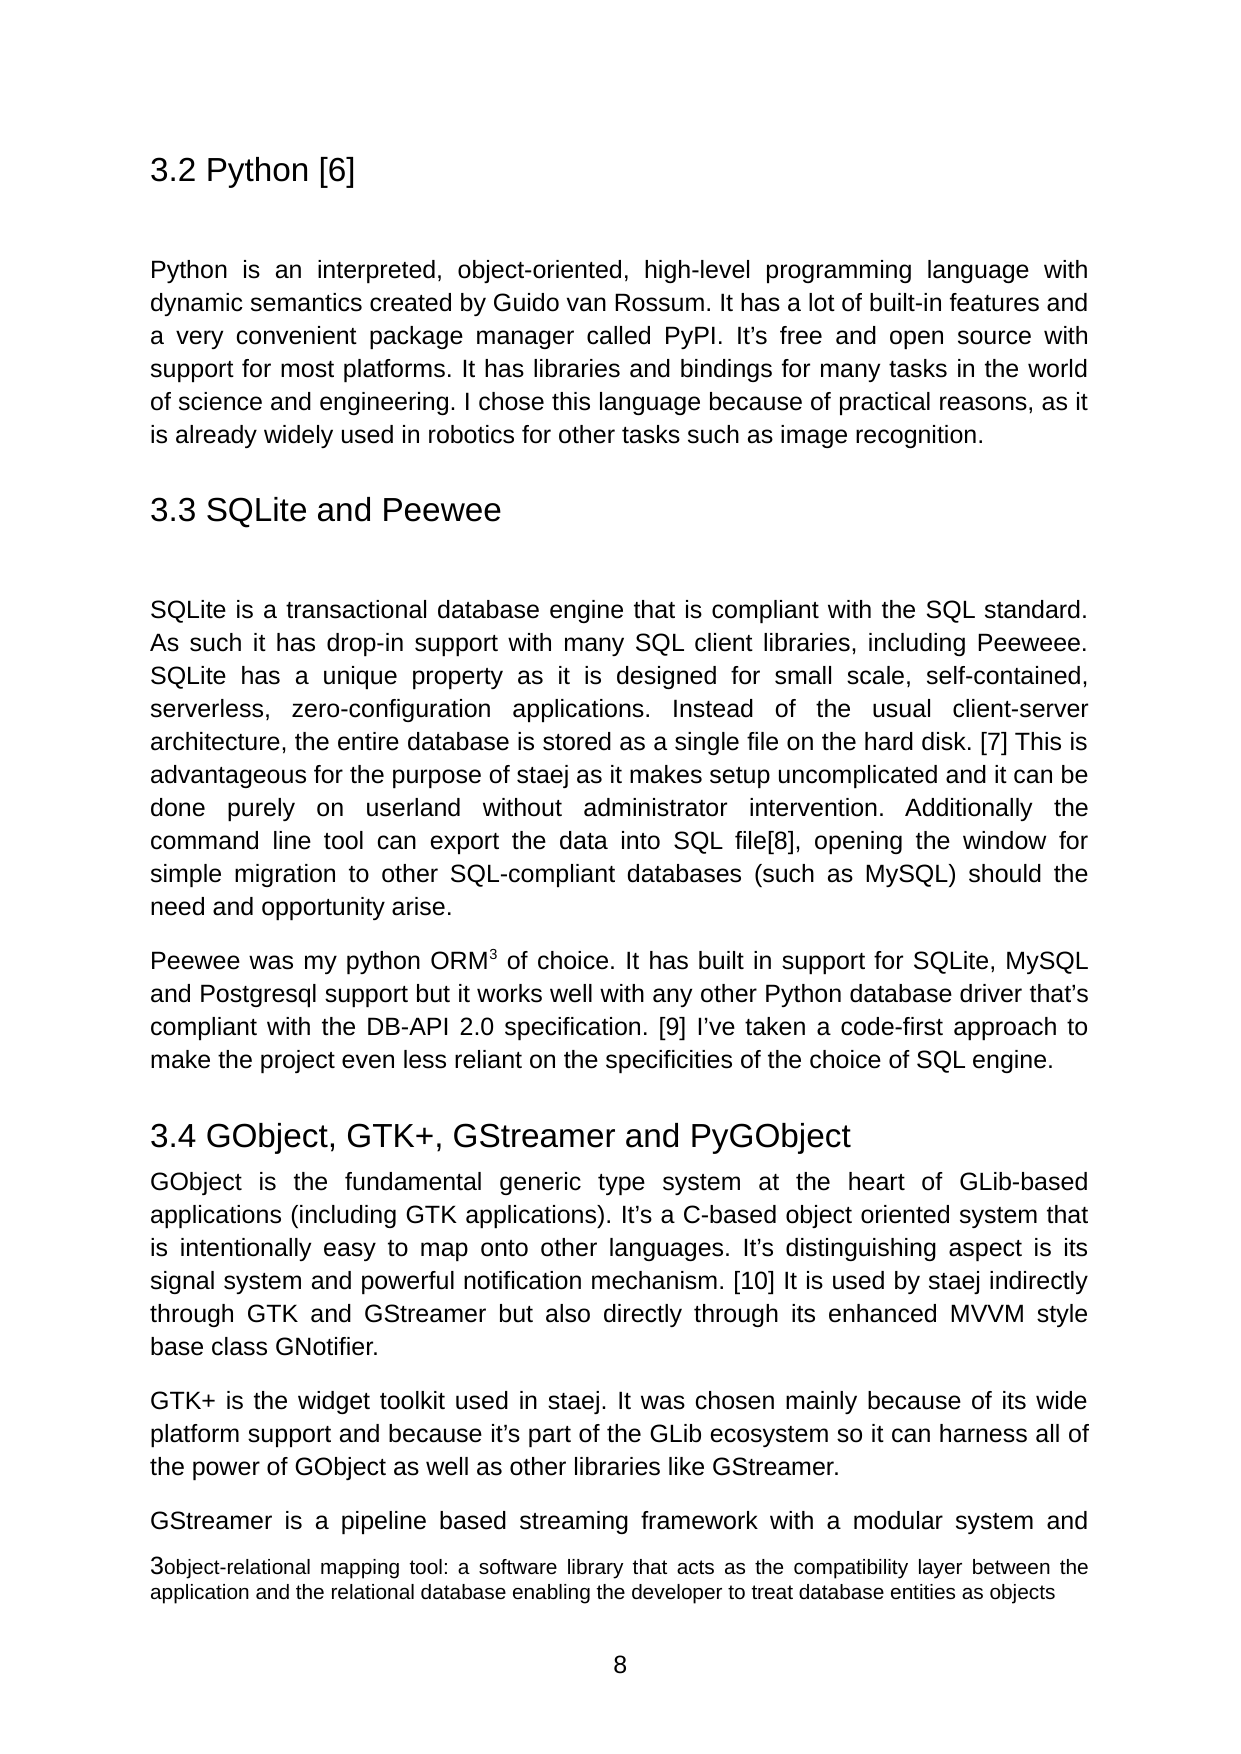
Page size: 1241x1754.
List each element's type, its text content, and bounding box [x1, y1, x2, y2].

text Python is an interpreted, object-oriented, high-level programming language with dynamic semantics created by Guido van Rossum. It has a lot of built-in features and a very convenient package manager called PyPI. It’s free and open source with support for most platforms. It has libraries and bindings for many tasks in the world of science and engineering. I chose this language because of practical reasons, as it is already widely used in robotics for other tasks such as image recognition. [150, 255, 1090, 449]
subtitle 3.3 SQLite and Peewee [150, 490, 1090, 529]
text GTK+ is the widget toolkit used in staej. It was chosen mainly because of its wide platform support and because it’s part of the GLib ecosystem so it can harness all of the power of GObject as well as other libraries like GStreamer. [150, 1386, 1090, 1481]
text GStreamer is a pipeline based streaming framework with a modular system and [150, 1506, 1090, 1534]
subtitle 3.2 Python [6] [150, 150, 1090, 188]
subtitle 3.4 GObject, GTK+, GStreamer and PyGObject [150, 1116, 1090, 1154]
text object-relational mapping tool: a software library that acts as the compatibility layer between the application and the relational database enabling the developer to treat database entities as objects [150, 1551, 1090, 1604]
text GObject is the fundamental generic type system at the heart of GLib-based applications (including GTK applications). It’s a C-based object oriented system that is intentionally easy to map onto other languages. It’s distinguishing aspect is its signal system and powerful notification mechanism. [10] It is used by staej indirectly through GTK and GStreamer but also directly through its enhanced MVVM style base class GNotifier. [150, 1167, 1090, 1361]
text SQLite is a transactional database engine that is compliant with the SQL standard. As such it has drop-in support with many SQL client libraries, including Peeweee. SQLite has a unique property as it is designed for small scale, self-contained, serverless, zero-configuration applications. Instead of the usual client-server architecture, the entire database is stored as a single file on the hard disk. [7] This is advantageous for the purpose of staej as it makes setup uncomplicated and it can be done purely on userland without administrator intervention. Additionally the command line tool can export the data into SQL file[8], opening the window for simple migration to other SQL-compliant databases (such as MySQL) should the need and opportunity arise. [150, 595, 1090, 921]
text Peewee was my python ORM of choice. It has built in support for SQLite, MySQL and Postgresql support but it works well with any other Python database driver that’s compliant with the DB-API 2.0 specification. [9] I’ve taken a code-first approach to make the project even less reliant on the specificities of the choice of SQL engine. [150, 946, 1090, 1074]
